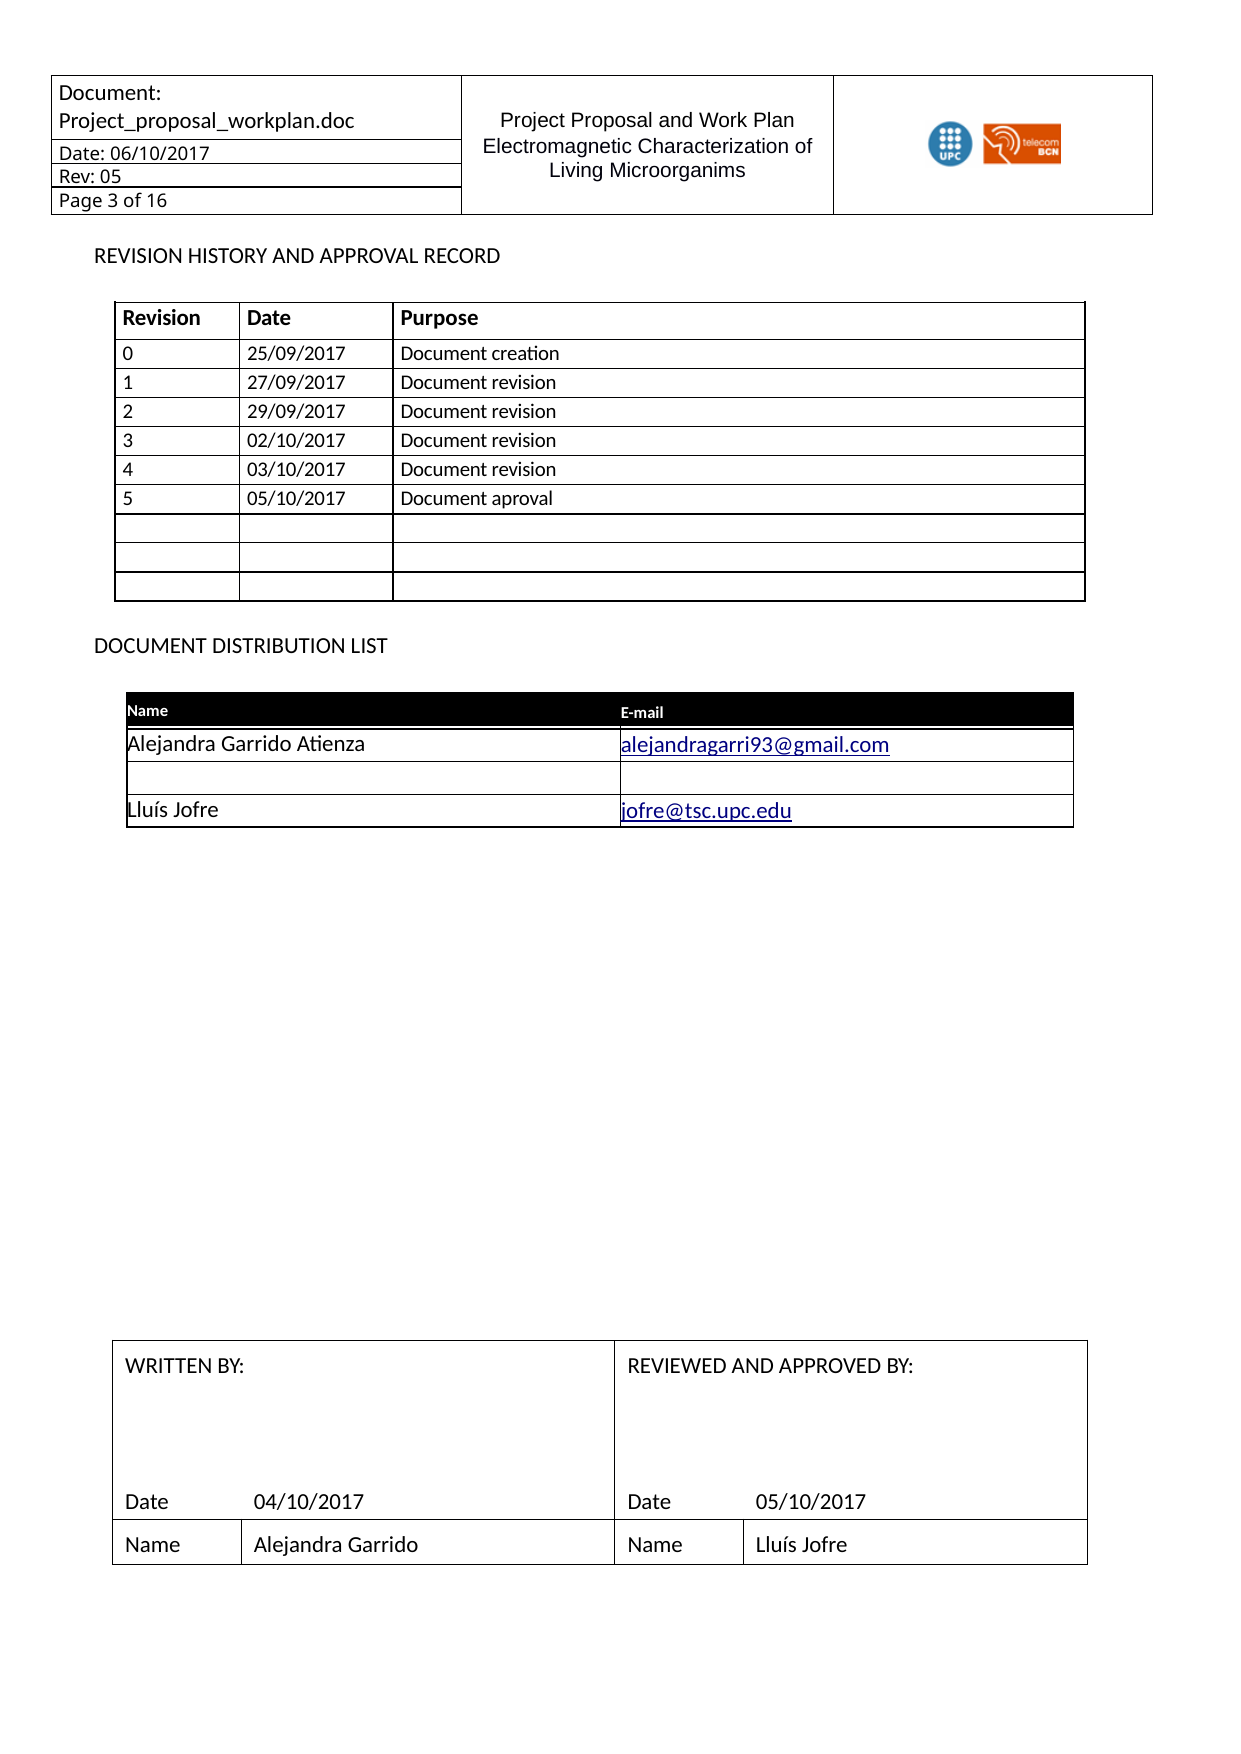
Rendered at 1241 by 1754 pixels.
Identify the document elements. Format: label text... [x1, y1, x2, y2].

table_header REVIEWED AND APPROVED BY: [615, 1341, 1087, 1487]
table_cell 1 [116, 369, 239, 397]
table_cell Lluís Jofre [128, 795, 620, 826]
table_cell 2 [116, 398, 239, 426]
table_cell [116, 573, 239, 600]
table_cell 03/10/2017 [240, 456, 392, 484]
table_cell Name [113, 1520, 241, 1564]
table_cell 27/09/2017 [240, 369, 392, 397]
table_cell [621, 762, 1073, 793]
table_header Revision [116, 303, 239, 338]
table_cell [240, 543, 392, 571]
table_cell 02/10/2017 [240, 427, 392, 455]
table_cell Name [615, 1520, 743, 1564]
table_header Name [128, 693, 620, 725]
table_cell Document revision [394, 398, 1084, 426]
picture [925, 120, 1061, 168]
table_cell Date [113, 1487, 241, 1518]
table_cell [394, 543, 1084, 571]
table_cell alejandragarri93@gmail.com [621, 730, 1073, 761]
table_cell [116, 515, 239, 542]
table_cell Document revision [394, 427, 1084, 455]
table_cell [394, 573, 1084, 600]
table_cell Alejandra Garrido [242, 1520, 614, 1564]
table_cell Date [615, 1487, 743, 1518]
table_cell 29/09/2017 [240, 398, 392, 426]
table_cell [920, 1487, 1087, 1518]
table_cell 04/10/2017 [241, 1487, 408, 1518]
table_header WRITTEN BY: 1 [113, 1341, 614, 1487]
table_header E-mail [621, 693, 1073, 725]
table_cell [240, 573, 392, 600]
table_cell 25/09/2017 [240, 340, 392, 367]
table_cell [240, 515, 392, 542]
table_cell 05/10/2017 [240, 485, 392, 513]
table_header Purpose [394, 303, 1084, 338]
table_cell 05/10/2017 [743, 1487, 920, 1518]
text REVISION HISTORY AND APPROVAL RECORD [94, 241, 1106, 269]
table_cell 0 [116, 340, 239, 367]
table_cell [394, 515, 1084, 542]
table_cell Document creation [394, 340, 1084, 367]
table_cell 3 [116, 427, 239, 455]
table_cell Lluís Jofre [744, 1520, 1087, 1564]
table_cell Document revision [394, 369, 1084, 397]
text DOCUMENT DISTRIBUTION LIST [94, 632, 1106, 660]
table_cell [116, 543, 239, 571]
table_cell 4 [116, 456, 239, 484]
table_cell jofre@tsc.upc.edu [621, 795, 1073, 826]
table_cell [128, 762, 620, 793]
table_cell Document aproval [394, 485, 1084, 513]
table_cell [409, 1487, 614, 1518]
table_cell Document revision [394, 456, 1084, 484]
table_cell 5 [116, 485, 239, 513]
table_cell Alejandra Garrido Atienza [128, 730, 620, 761]
table_header Date [240, 303, 392, 338]
